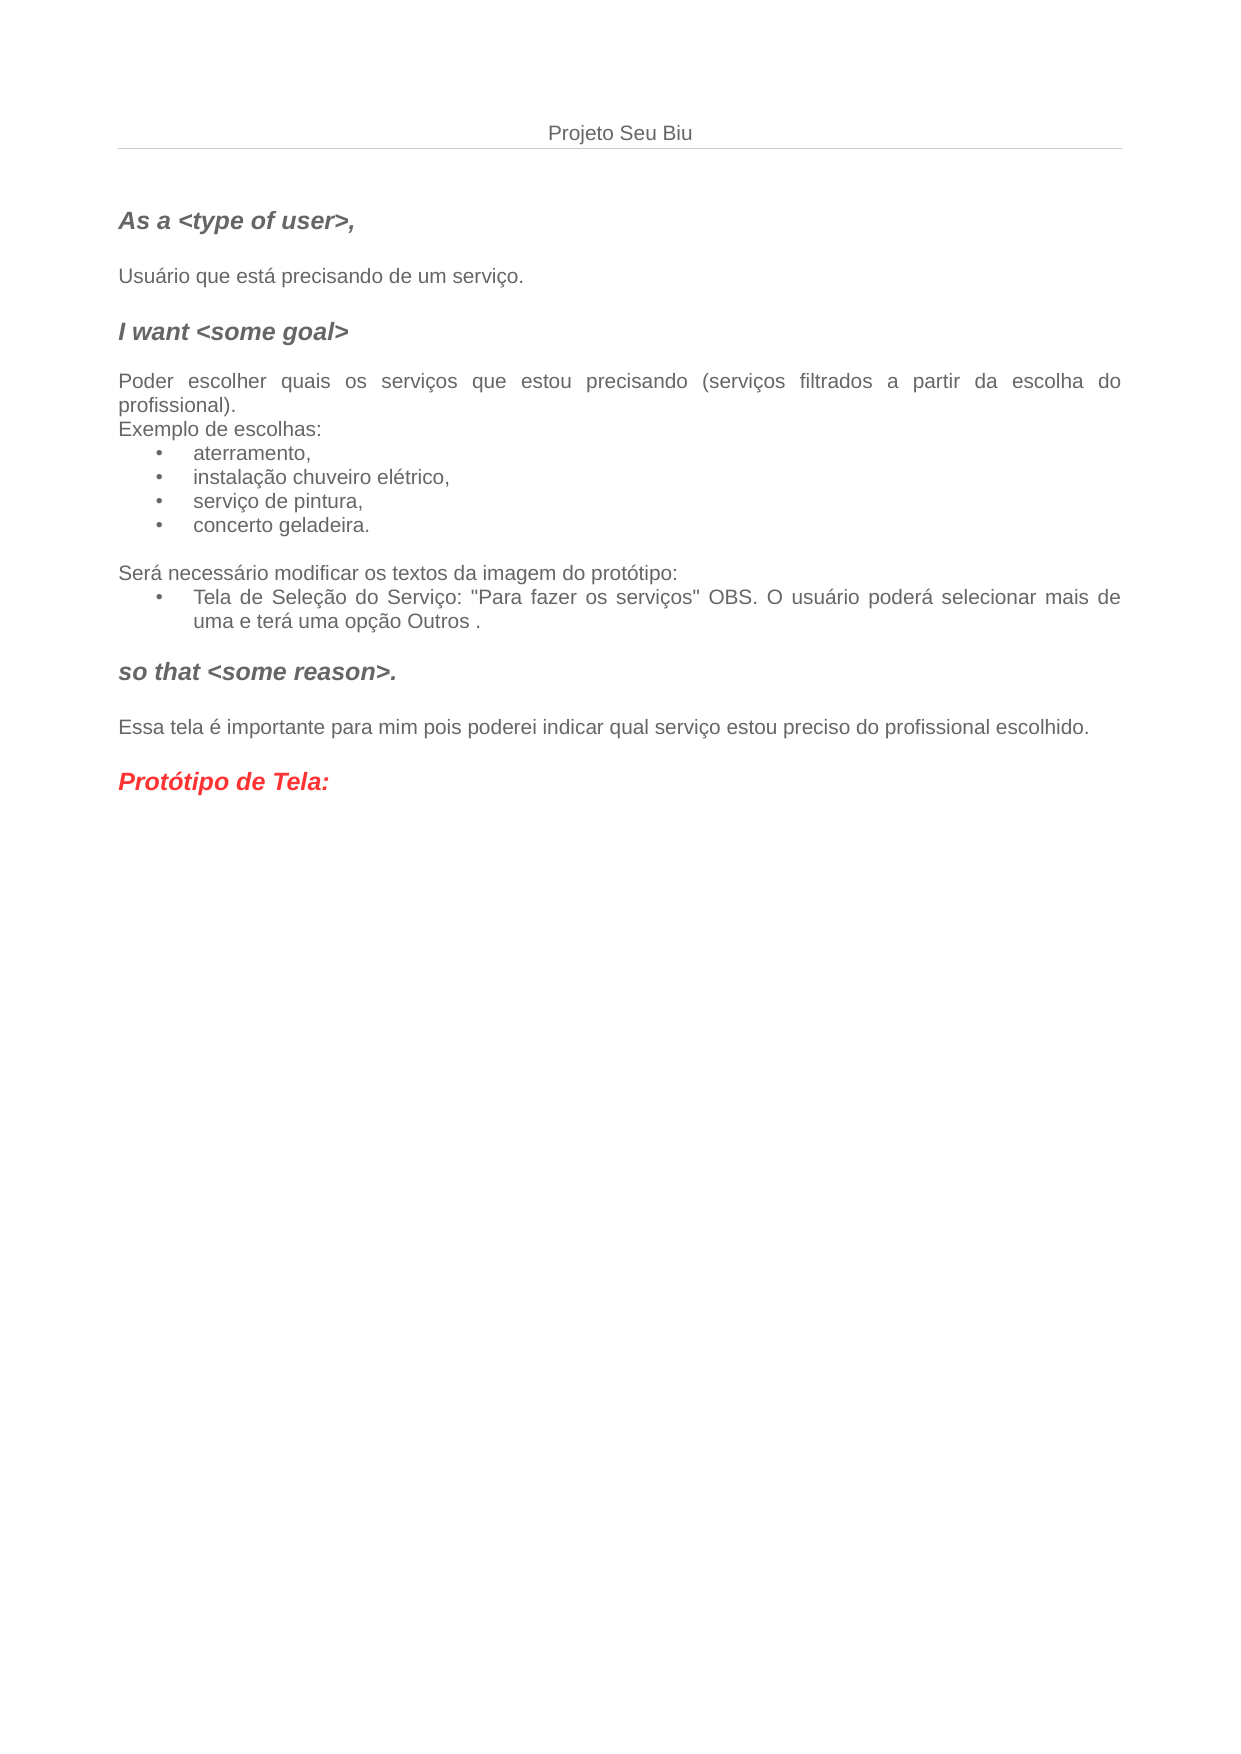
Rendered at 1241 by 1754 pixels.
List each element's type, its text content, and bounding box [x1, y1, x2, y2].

text Essa tela é importante para mim pois poderei indicar qual serviço estou preciso do profissional escolhido. [118, 715, 1122, 739]
list Tela de Seleção do Serviço: "Para fazer os serviços" OBS. O usuário poderá selecionar mais de uma e terá uma opção Outros . [156, 585, 1122, 633]
list serviço de pintura, [156, 489, 1122, 513]
text I want <some goal> [118, 316, 1122, 345]
text As a <type of user>, [118, 206, 1122, 235]
list concerto geladeira. [156, 513, 1122, 537]
list aterramento, [156, 441, 1122, 465]
text so that <some reason>. [118, 657, 1122, 686]
text Será necessário modificar os textos da imagem do protótipo: [118, 561, 1122, 585]
text Poder escolher quais os serviços que estou precisando (serviços filtrados a partir da escolha do profissional). [118, 369, 1122, 417]
text Usuário que está precisando de um serviço. [118, 264, 1122, 288]
text Protótipo de Tela: [118, 767, 1122, 796]
list instalação chuveiro elétrico, [156, 465, 1122, 489]
text Exemplo de escolhas: [118, 417, 1122, 441]
